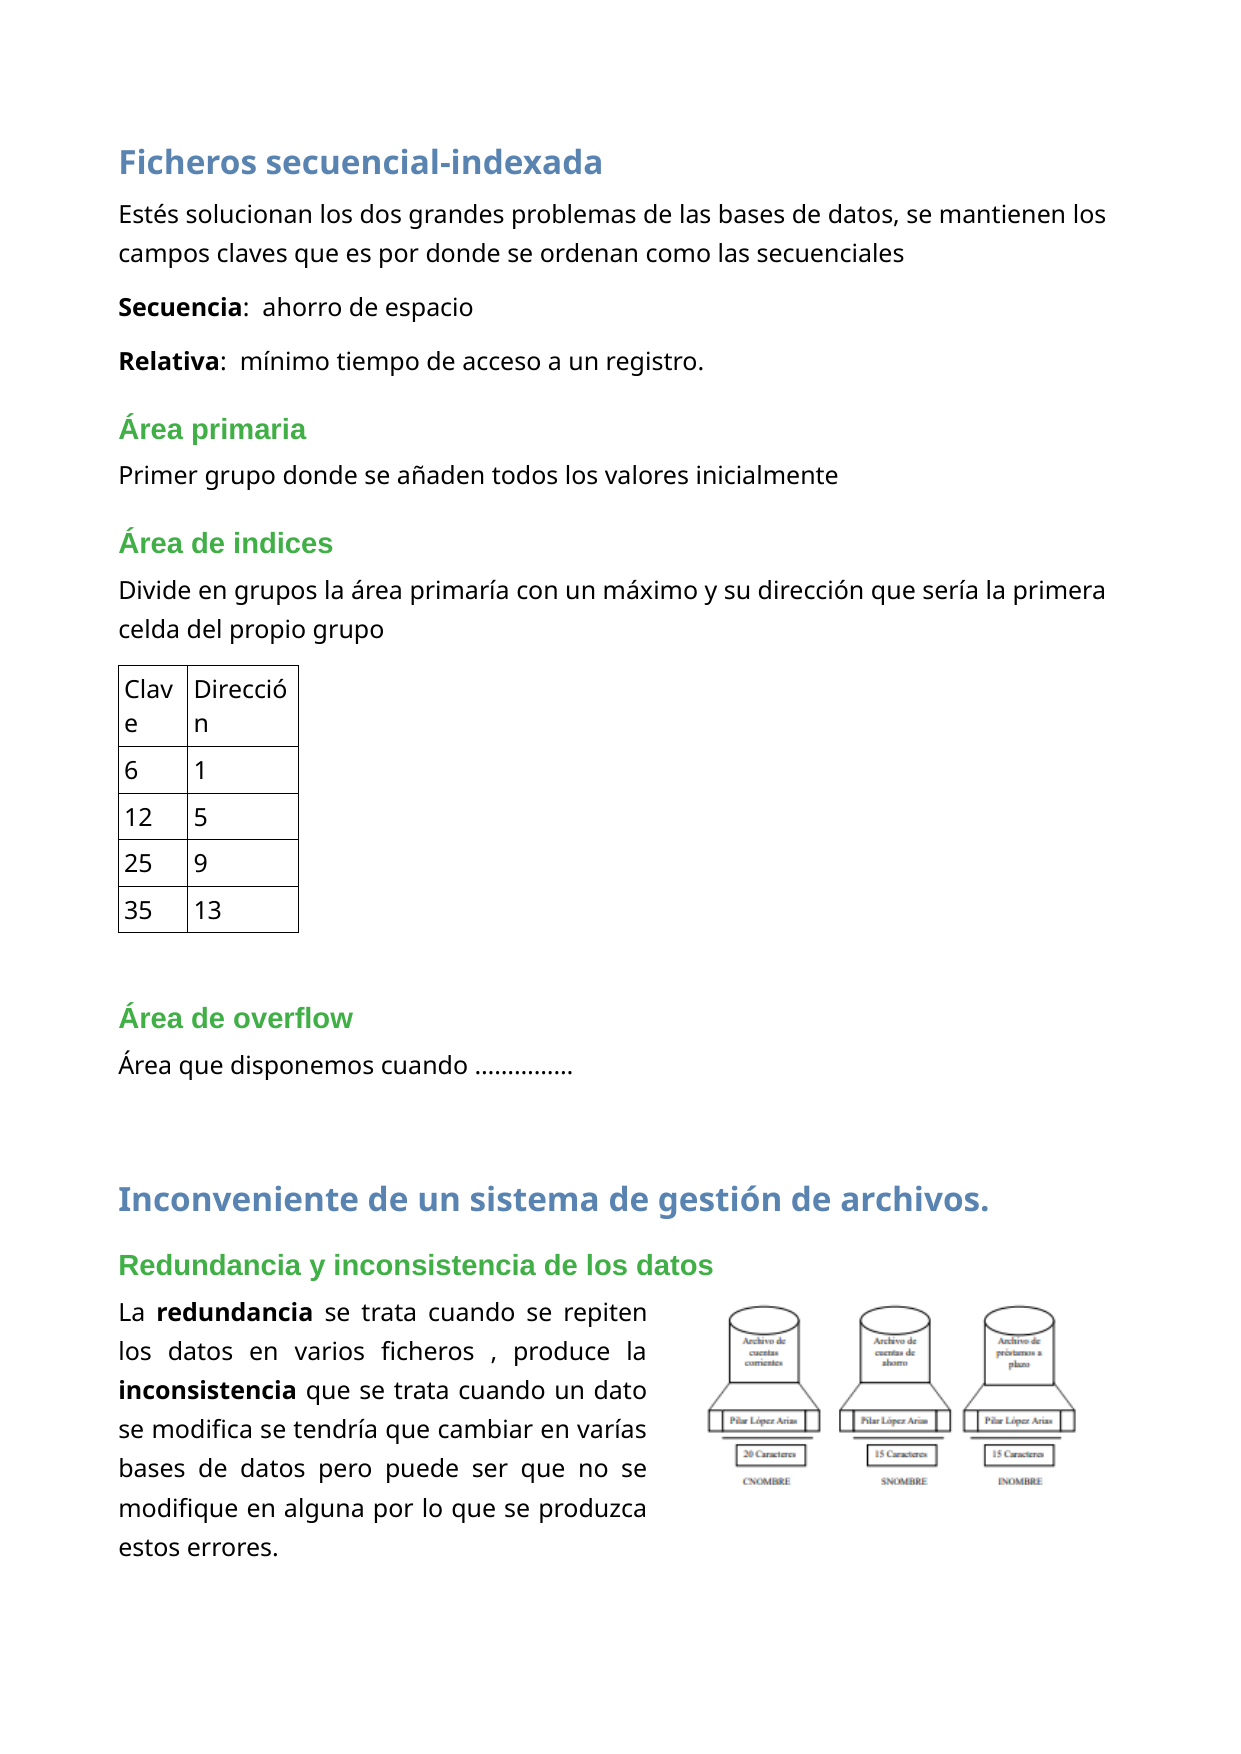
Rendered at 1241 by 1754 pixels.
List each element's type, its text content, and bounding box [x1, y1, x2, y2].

text Primer grupo donde se añaden todos los valores inicialmente [118, 458, 1122, 492]
table_cell 5 [188, 794, 298, 839]
table_cell 9 [188, 840, 298, 886]
table_cell 13 [188, 887, 298, 932]
text Área que disponemos cuando …………… [118, 1047, 1122, 1082]
table_cell 12 [119, 794, 187, 839]
table_header Clave [119, 666, 187, 746]
table_cell 1 [188, 747, 298, 792]
text Relativa: mínimo tiempo de acceso a un registro. [118, 343, 1122, 378]
subtitle Redundancia y inconsistencia de los datos [118, 1248, 1122, 1282]
subtitle Área de overflow [118, 1001, 1122, 1035]
text Divide en grupos la área primaría con un máximo y su dirección que sería la primera celda del propio grupo [118, 572, 1122, 646]
text Secuencia: ahorro de espacio [118, 290, 1122, 324]
table_header Dirección [188, 666, 298, 746]
subtitle Área primaria [118, 412, 1122, 445]
text Estés solucionan los dos grandes problemas de las bases de datos, se mantienen los campos claves que es por donde se ordenan como las secuenciales [118, 197, 1122, 270]
table_cell 6 [119, 747, 187, 792]
table_cell 25 [119, 840, 187, 886]
subtitle Inconveniente de un sistema de gestión de archivos. [118, 1176, 1122, 1221]
table_cell 35 [119, 887, 187, 932]
picture [706, 1292, 1102, 1501]
subtitle Ficheros secuencial-indexada [118, 139, 1122, 184]
text La redundancia se trata cuando se repiten los datos en varios ficheros , produce la inconsistencia que se trata cuando un dato se modifica se tendría que cambiar en varías bases de datos pero puede ser que no se modifique en alguna por lo que se produzca estos errores. [118, 1294, 1122, 1563]
subtitle Área de indices [118, 526, 1122, 560]
